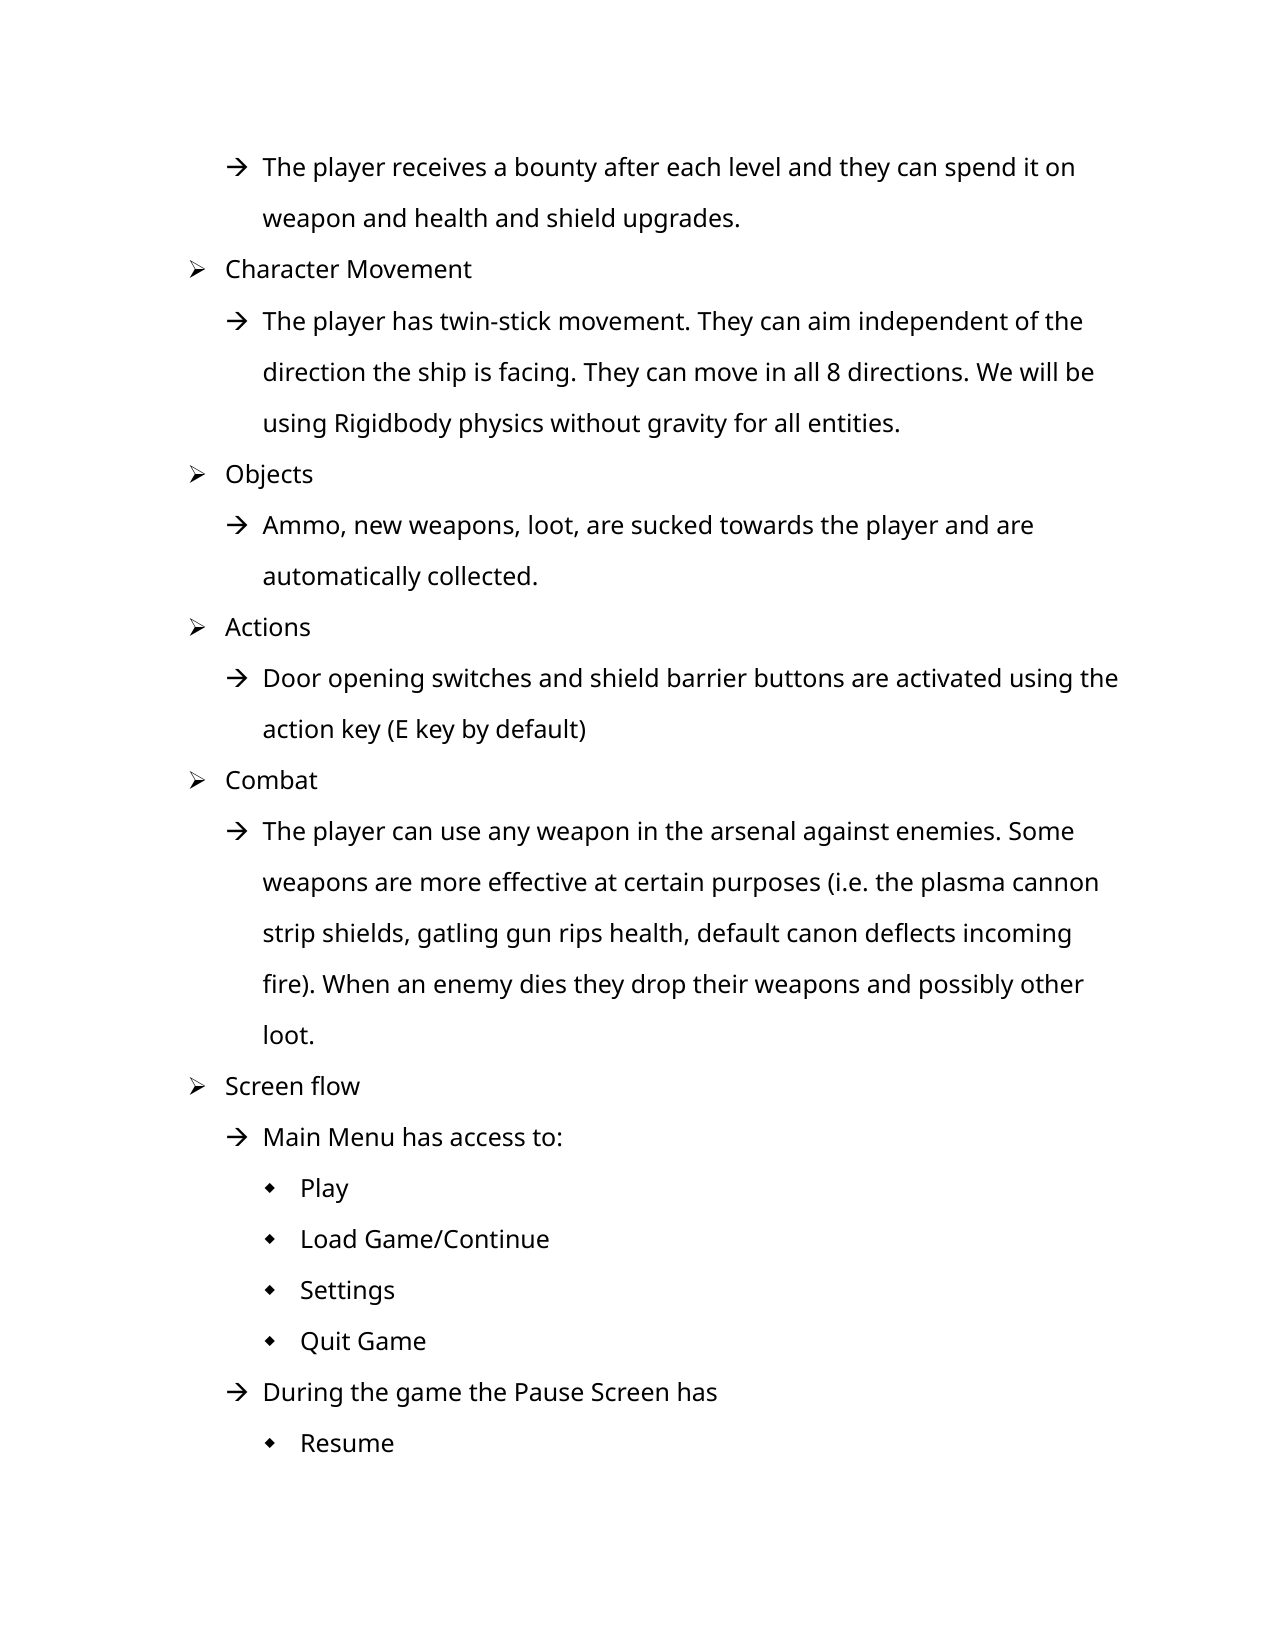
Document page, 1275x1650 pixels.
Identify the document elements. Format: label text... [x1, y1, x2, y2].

list Settings [262, 1273, 1125, 1307]
list Load Game/Continue [262, 1222, 1125, 1256]
list The player can use any weapon in the arsenal against enemies. Some weapons are more effective at certain purposes (i.e. the plasma cannon strip shields, gatling gun rips health, default canon deflects incoming fire). When an enemy dies they drop their weapons and possibly other loot. [225, 813, 1125, 1052]
list During the game the Pause Screen has [225, 1375, 1125, 1409]
list Door opening switches and shield barrier buttons are activated using the action key (E key by default) [225, 660, 1125, 746]
list Resume [262, 1426, 1125, 1460]
list Screen flow [187, 1069, 1125, 1103]
list Main Menu has access to: [225, 1120, 1125, 1154]
list Ammo, new weapons, loot, are sucked towards the player and are automatically collected. [225, 507, 1125, 592]
list Quit Game [262, 1324, 1125, 1358]
list Actions [187, 609, 1125, 643]
list Play [262, 1171, 1125, 1205]
list The player receives a bounty after each level and they can spend it on weapon and health and shield upgrades. [225, 150, 1125, 235]
list Character Movement [187, 252, 1125, 286]
list Combat [187, 762, 1125, 797]
list The player has twin-stick movement. They can aim independent of the direction the ship is facing. They can move in all 8 directions. We will be using Rigidbody physics without gravity for all entities. [225, 303, 1125, 439]
list Objects [187, 456, 1125, 490]
